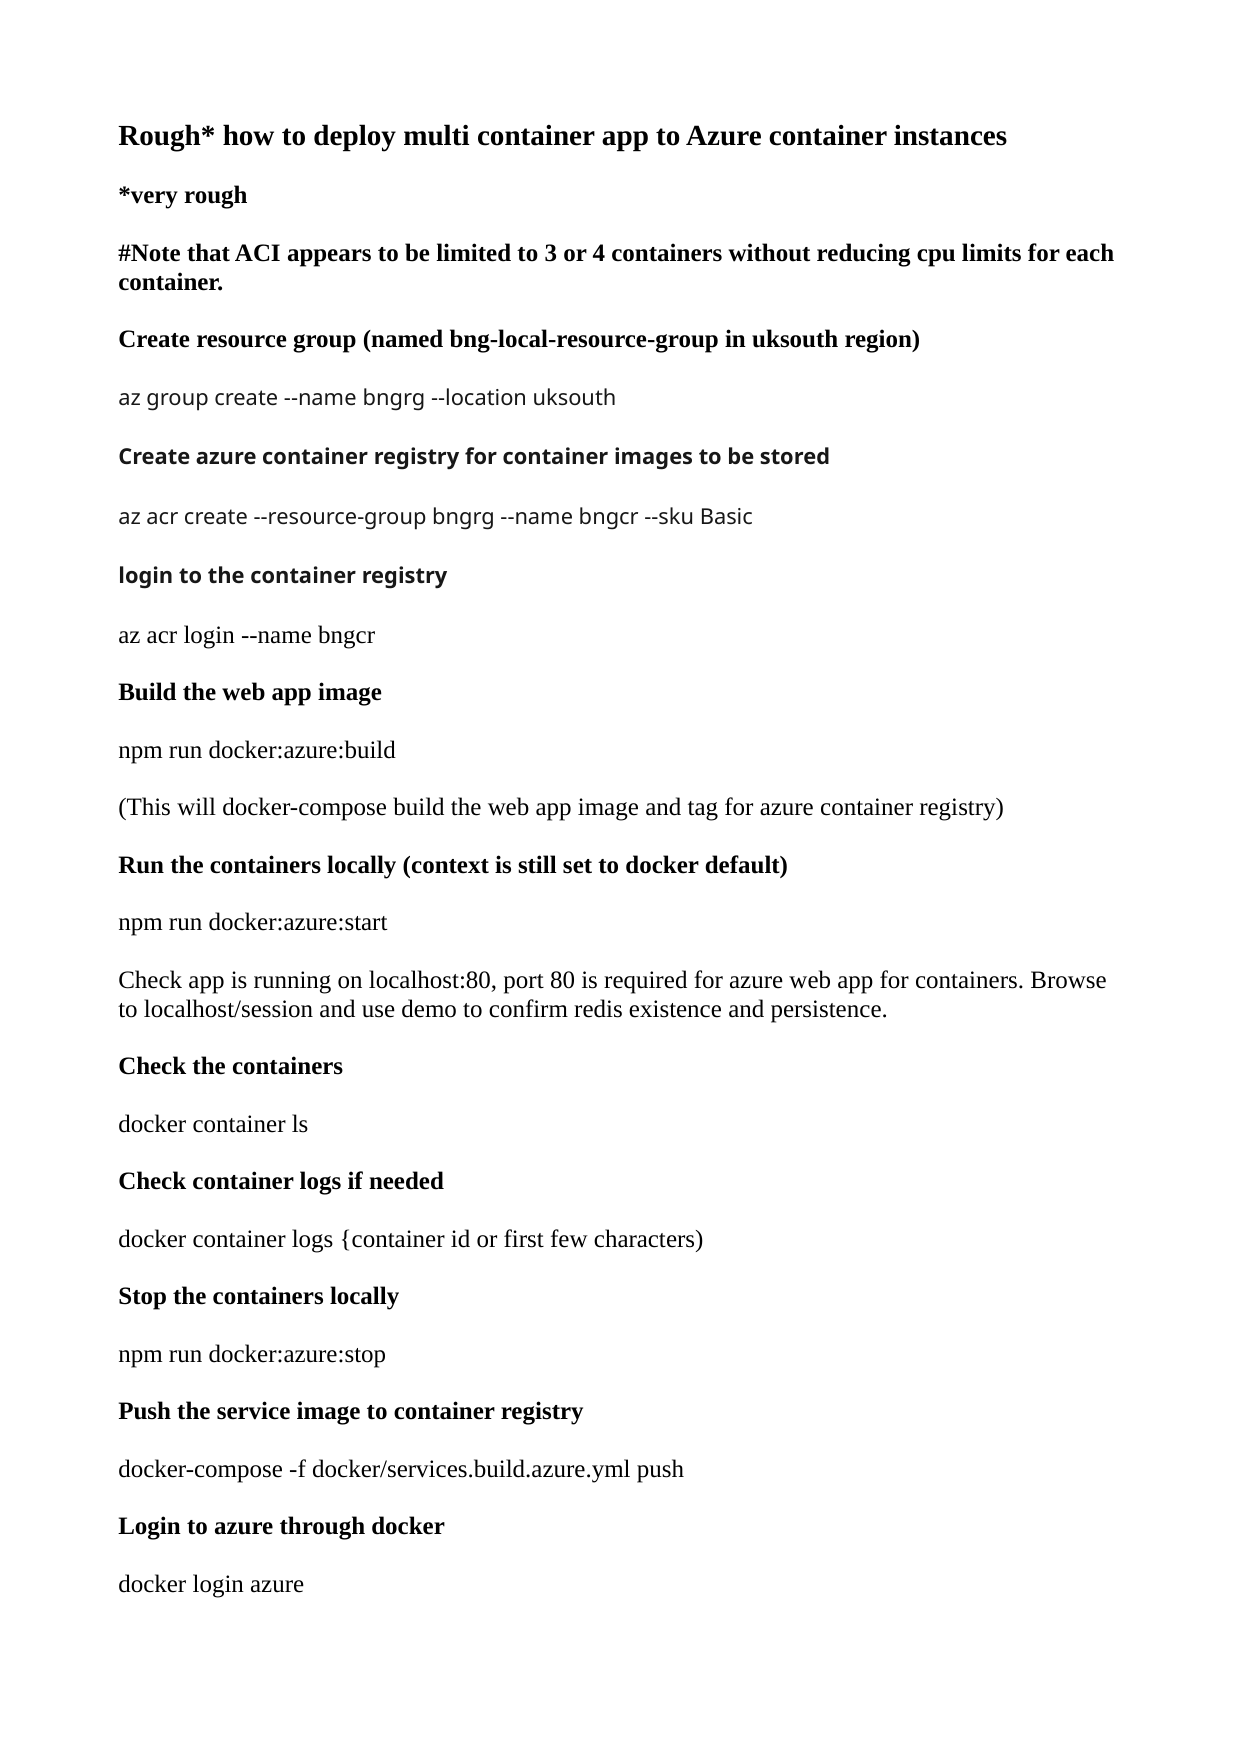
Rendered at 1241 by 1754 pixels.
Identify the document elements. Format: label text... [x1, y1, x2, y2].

text #Note that ACI appears to be limited to 3 or 4 containers without reducing cpu limits for each container. [118, 238, 1122, 295]
text Build the web app image [118, 677, 1122, 706]
text az acr login --name bngcr [118, 620, 1122, 649]
text Push the service image to container registry [118, 1396, 1122, 1425]
text *very rough [118, 180, 1122, 209]
text Create azure container registry for container images to be stored [118, 441, 1122, 471]
text Login to azure through docker [118, 1511, 1122, 1540]
text Run the containers locally (context is still set to docker default) [118, 850, 1122, 879]
text Create resource group (named bng-local-resource-group in uksouth region) [118, 324, 1122, 353]
text npm run docker:azure:stop [118, 1339, 1122, 1367]
text az group create --name bngrg --location uksouth [118, 382, 1122, 411]
text Stop the containers locally [118, 1281, 1122, 1310]
text docker container ls [118, 1109, 1122, 1137]
text az acr create --resource-group bngrg --name bngcr --sku Basic [118, 501, 1122, 531]
text Check the containers [118, 1051, 1122, 1080]
text docker container logs {container id or first few characters) [118, 1224, 1122, 1252]
text npm run docker:azure:start [118, 907, 1122, 936]
text Rough* how to deploy multi container app to Azure container instances [118, 118, 1122, 152]
text Check app is running on localhost:80, port 80 is required for azure web app for containers. Browse to localhost/session and use demo to confirm redis existence and persistence. [118, 965, 1122, 1022]
text npm run docker:azure:build [118, 735, 1122, 764]
text Check container logs if needed [118, 1166, 1122, 1195]
text docker-compose -f docker/services.build.azure.yml push [118, 1454, 1122, 1482]
text docker login azure [118, 1569, 1122, 1597]
text login to the container registry [118, 560, 1122, 590]
text (This will docker-compose build the web app image and tag for azure container registry) [118, 792, 1122, 821]
